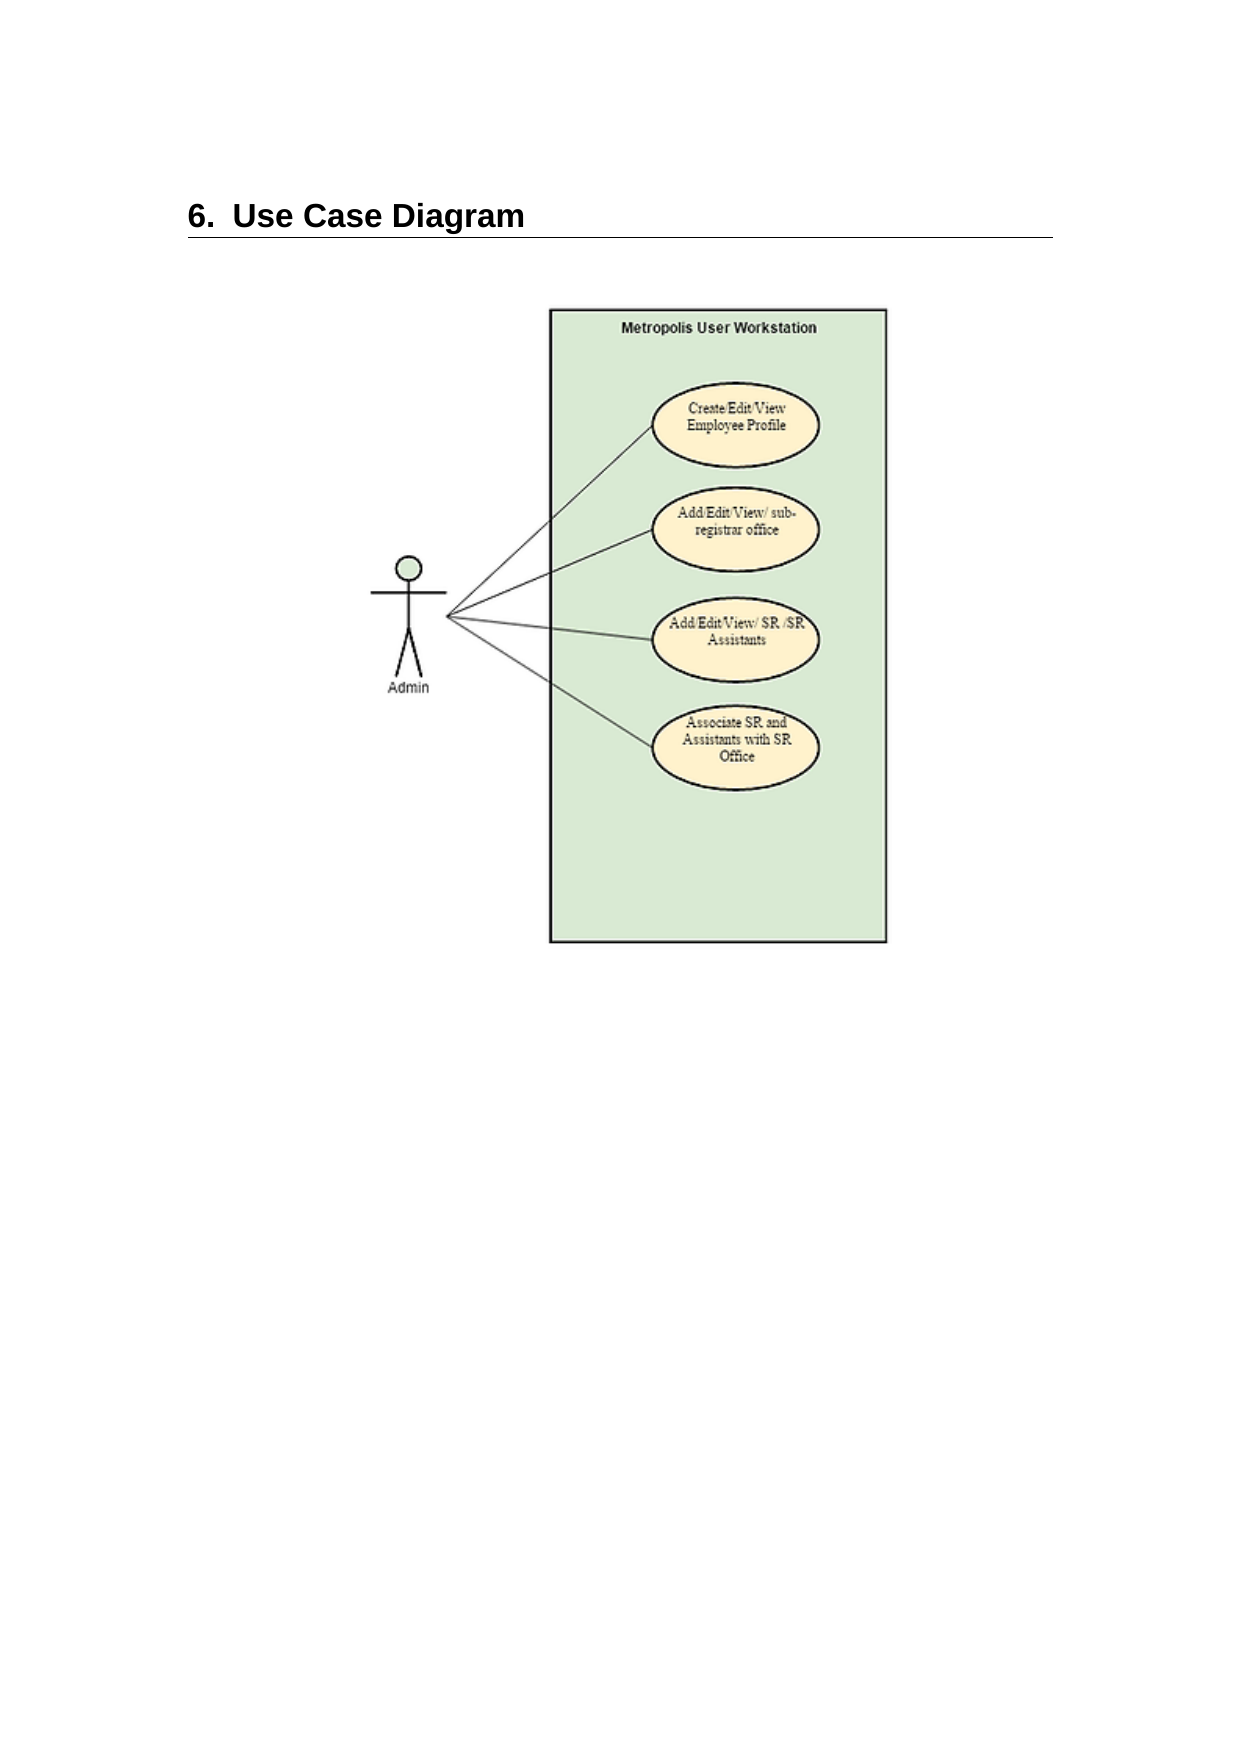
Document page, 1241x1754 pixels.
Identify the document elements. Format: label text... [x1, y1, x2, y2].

subtitle Use Case Diagram [187, 197, 1053, 238]
picture [324, 263, 917, 967]
